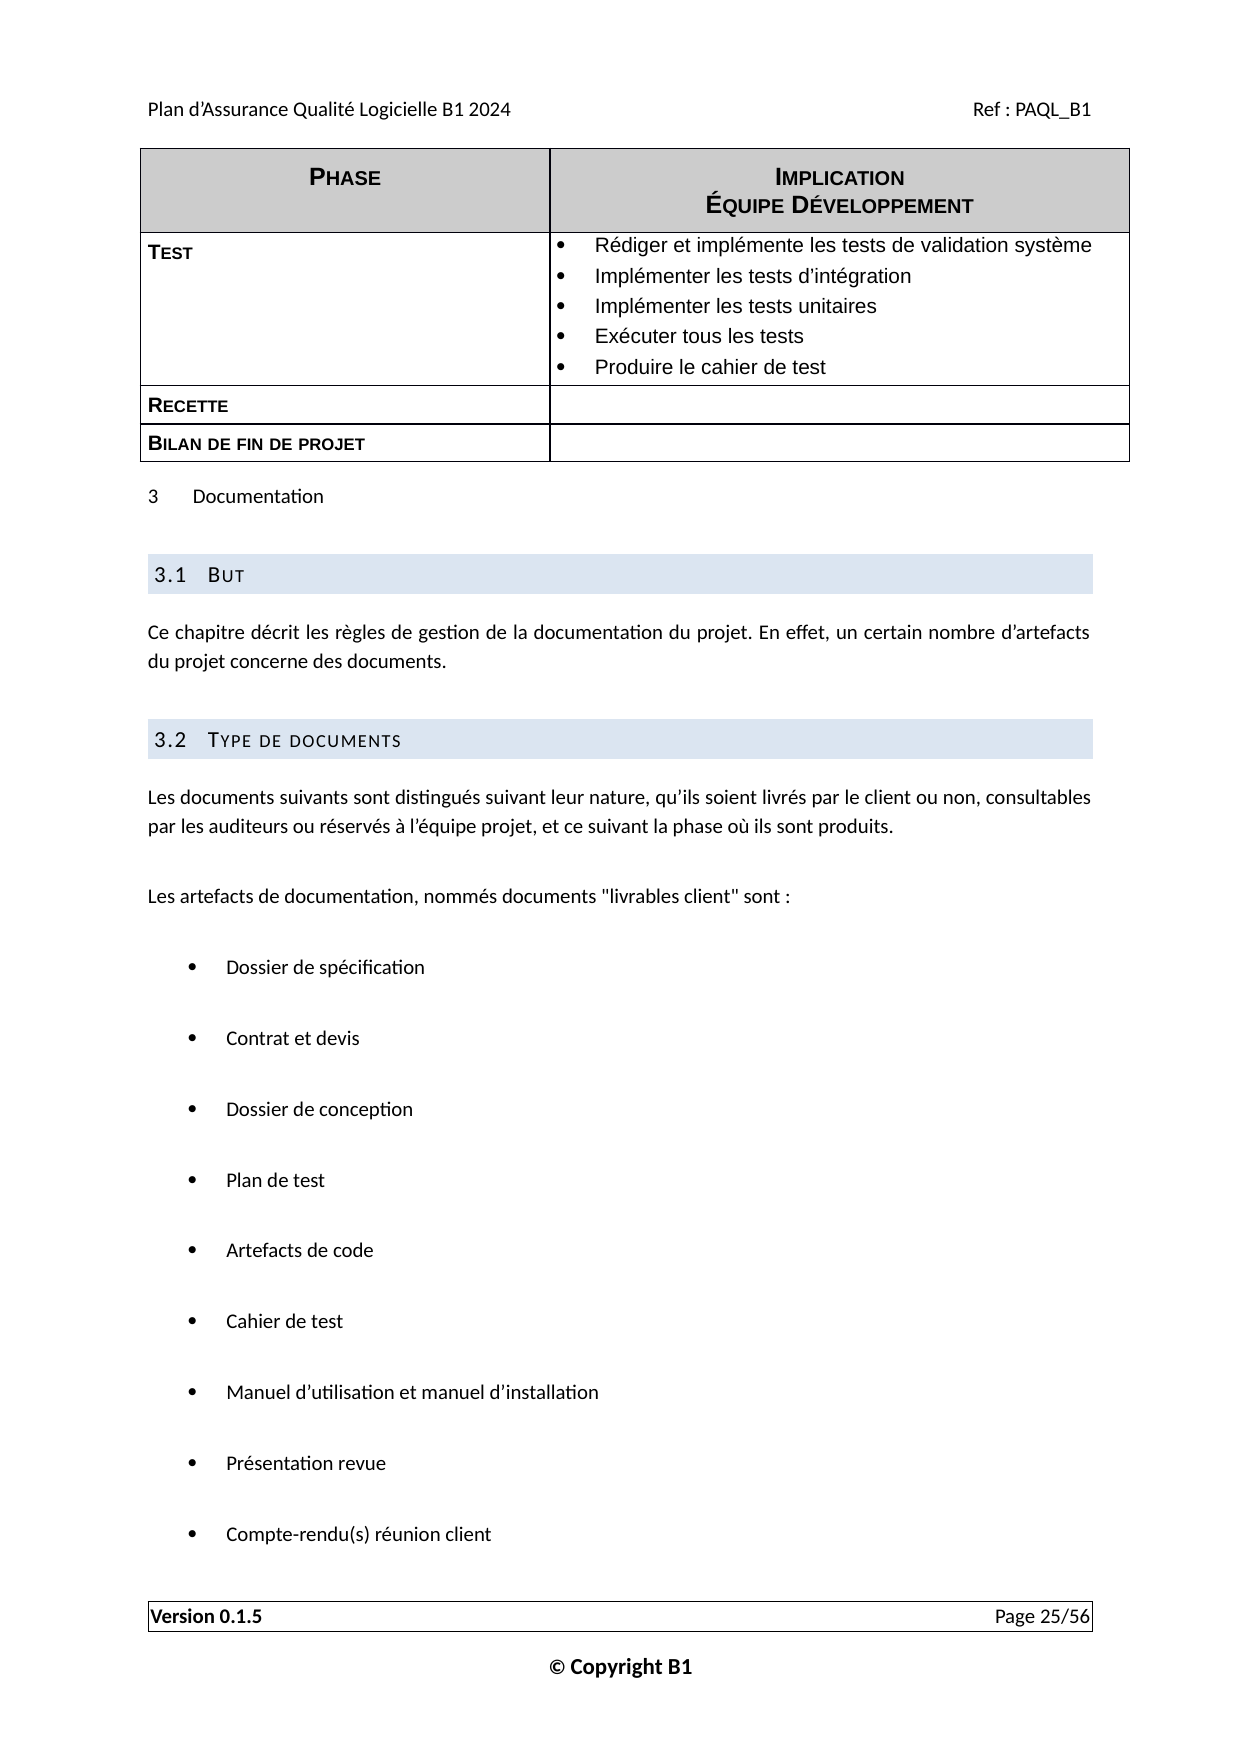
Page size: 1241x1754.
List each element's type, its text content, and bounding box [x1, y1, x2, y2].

list But [154, 560, 1086, 588]
list Contrat et devis [188, 1025, 1093, 1051]
list Dossier de conception [188, 1096, 1093, 1121]
text Ce chapitre décrit les règles de gestion de la documentation du projet. En effet, un certain nombre d’artefacts du projet concerne des documents. [148, 619, 1093, 673]
table_cell [551, 425, 1129, 461]
table_cell [551, 386, 1129, 423]
text Les artefacts de documentation, nommés documents "livrables client" sont : [148, 884, 1093, 909]
list Compte-rendu(s) réunion client [188, 1521, 1093, 1546]
table_header Phase [141, 149, 549, 232]
list Plan de test [188, 1167, 1093, 1192]
table_header Implication Équipe Développement [551, 149, 1129, 232]
list Présentation revue [188, 1450, 1093, 1476]
table_cell Recette [141, 386, 549, 423]
list Cahier de test [188, 1308, 1093, 1334]
table_cell Rédiger et implémente les tests de validation système Implémenter les tests d’intégration Implémenter les tests unitaires Exécuter tous les tests Produire le cahier de test [551, 233, 1129, 385]
list Documentation [148, 483, 1093, 508]
text Les documents suivants sont distingués suivant leur nature, qu’ils soient livrés par le client ou non, consultables par les auditeurs ou réservés à l’équipe projet, et ce suivant la phase où ils sont produits. [148, 784, 1093, 839]
list Type de documents [154, 725, 1086, 753]
list Dossier de spécification [188, 954, 1093, 980]
table_cell Test [141, 233, 549, 385]
list Artefacts de code [188, 1238, 1093, 1263]
list Manuel d’utilisation et manuel d’installation [188, 1379, 1093, 1405]
table_cell Bilan de fin de projet [141, 425, 549, 461]
